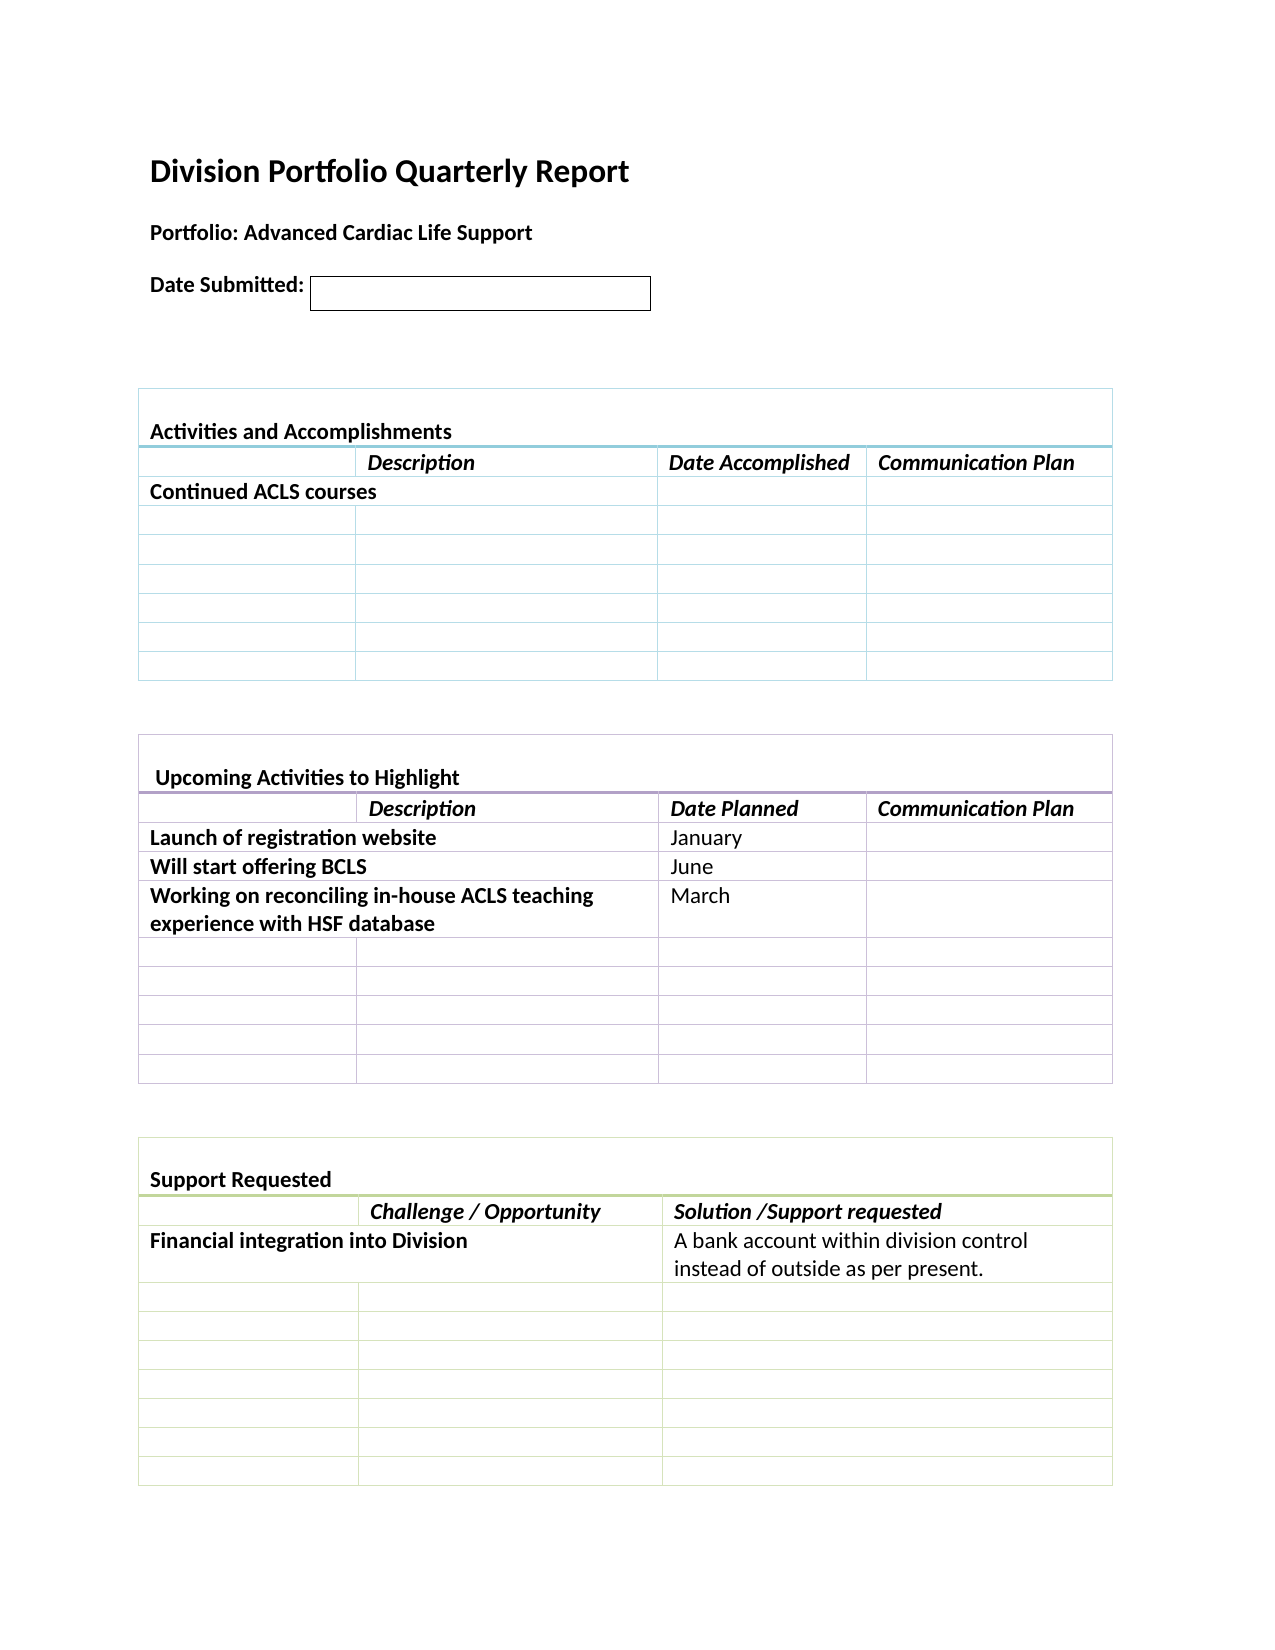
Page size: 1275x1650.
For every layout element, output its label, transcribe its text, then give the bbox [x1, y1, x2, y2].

table_cell [359, 1312, 662, 1340]
table_cell [139, 1025, 356, 1053]
table_cell [357, 996, 658, 1024]
table_cell March [659, 881, 866, 937]
table_header Upcoming Activities to Highlight [139, 735, 1112, 791]
table_cell [659, 967, 866, 995]
table_cell [356, 535, 657, 563]
table_cell [139, 594, 355, 622]
table_cell [663, 1428, 1112, 1456]
table_cell [139, 1341, 358, 1369]
table_cell Challenge / Opportunity [359, 1197, 662, 1225]
table_cell [359, 1457, 662, 1485]
table_cell Description [357, 794, 658, 822]
table_cell Solution /Support requested [663, 1197, 1112, 1225]
table_cell [359, 1428, 662, 1456]
table_cell [867, 967, 1112, 995]
table_cell [139, 794, 356, 822]
table_cell June [659, 852, 866, 880]
table_cell [867, 881, 1112, 937]
table_cell [359, 1283, 662, 1311]
table_cell [867, 852, 1112, 880]
table_cell [659, 1025, 866, 1053]
table_cell [658, 594, 866, 622]
table_cell [139, 652, 355, 680]
table_cell [867, 477, 1112, 505]
table_cell [867, 623, 1112, 651]
table_cell [139, 565, 355, 592]
table_cell A bank account within division control instead of outside as per present. [663, 1226, 1112, 1282]
table_cell [658, 565, 866, 592]
table_cell [663, 1399, 1112, 1427]
table_cell Working on reconciling in-house ACLS teaching experience with HSF database [139, 881, 658, 937]
table_cell [139, 996, 356, 1024]
table_cell [357, 938, 658, 966]
table_cell [139, 1457, 358, 1485]
table_cell [139, 506, 355, 534]
table_cell [659, 996, 866, 1024]
table_cell [357, 1055, 658, 1082]
table_cell [867, 1025, 1112, 1053]
text Division Portfolio Quarterly Report [150, 150, 1125, 191]
table_cell Date Accomplished [658, 448, 866, 476]
text Date Submitted: [150, 271, 1125, 310]
table_cell Communication Plan [867, 794, 1112, 822]
table_cell Communication Plan [867, 448, 1112, 476]
table_cell [659, 938, 866, 966]
table_cell [356, 652, 657, 680]
table_cell [139, 1197, 358, 1225]
table_cell January [659, 823, 866, 851]
table_cell [139, 535, 355, 563]
table_cell [867, 594, 1112, 622]
table_cell [659, 1055, 866, 1082]
table_cell Description [356, 448, 657, 476]
table_cell [663, 1457, 1112, 1485]
table_cell [658, 477, 866, 505]
table_cell [357, 967, 658, 995]
table_cell [139, 1399, 358, 1427]
table_cell [139, 1312, 358, 1340]
table_cell [658, 623, 866, 651]
table_cell [356, 565, 657, 592]
table_cell [867, 565, 1112, 592]
table_cell [658, 535, 866, 563]
table_cell [356, 594, 657, 622]
table_cell [867, 938, 1112, 966]
table_cell [867, 652, 1112, 680]
table_cell [663, 1341, 1112, 1369]
table_cell [663, 1312, 1112, 1340]
table_cell [139, 967, 356, 995]
table_header Support Requested [139, 1138, 1112, 1194]
table_cell [356, 506, 657, 534]
table_cell [867, 996, 1112, 1024]
text Portfolio: Advanced Cardiac Life Support [150, 218, 1125, 246]
table_cell [867, 506, 1112, 534]
table_cell [359, 1341, 662, 1369]
table_cell [357, 1025, 658, 1053]
table_cell [359, 1399, 662, 1427]
table_cell [867, 823, 1112, 851]
table_cell [139, 938, 356, 966]
table_cell [658, 652, 866, 680]
table_cell [139, 448, 355, 476]
table_cell [663, 1370, 1112, 1398]
table_cell [867, 1055, 1112, 1082]
table_cell Will start offering BCLS [139, 852, 658, 880]
table_cell [139, 1428, 358, 1456]
table_cell [867, 535, 1112, 563]
table_cell [356, 623, 657, 651]
table_cell Date Planned [659, 794, 866, 822]
table_cell [139, 1370, 358, 1398]
table_header Activities and Accomplishments [139, 389, 1112, 445]
table_cell [663, 1283, 1112, 1311]
table_cell [139, 623, 355, 651]
table_cell [139, 1055, 356, 1082]
table_cell [359, 1370, 662, 1398]
table_cell [658, 506, 866, 534]
table_cell Financial integration into Division [139, 1226, 662, 1282]
table_cell Launch of registration website [139, 823, 658, 851]
table_cell Continued ACLS courses [139, 477, 657, 505]
table_cell [139, 1283, 358, 1311]
